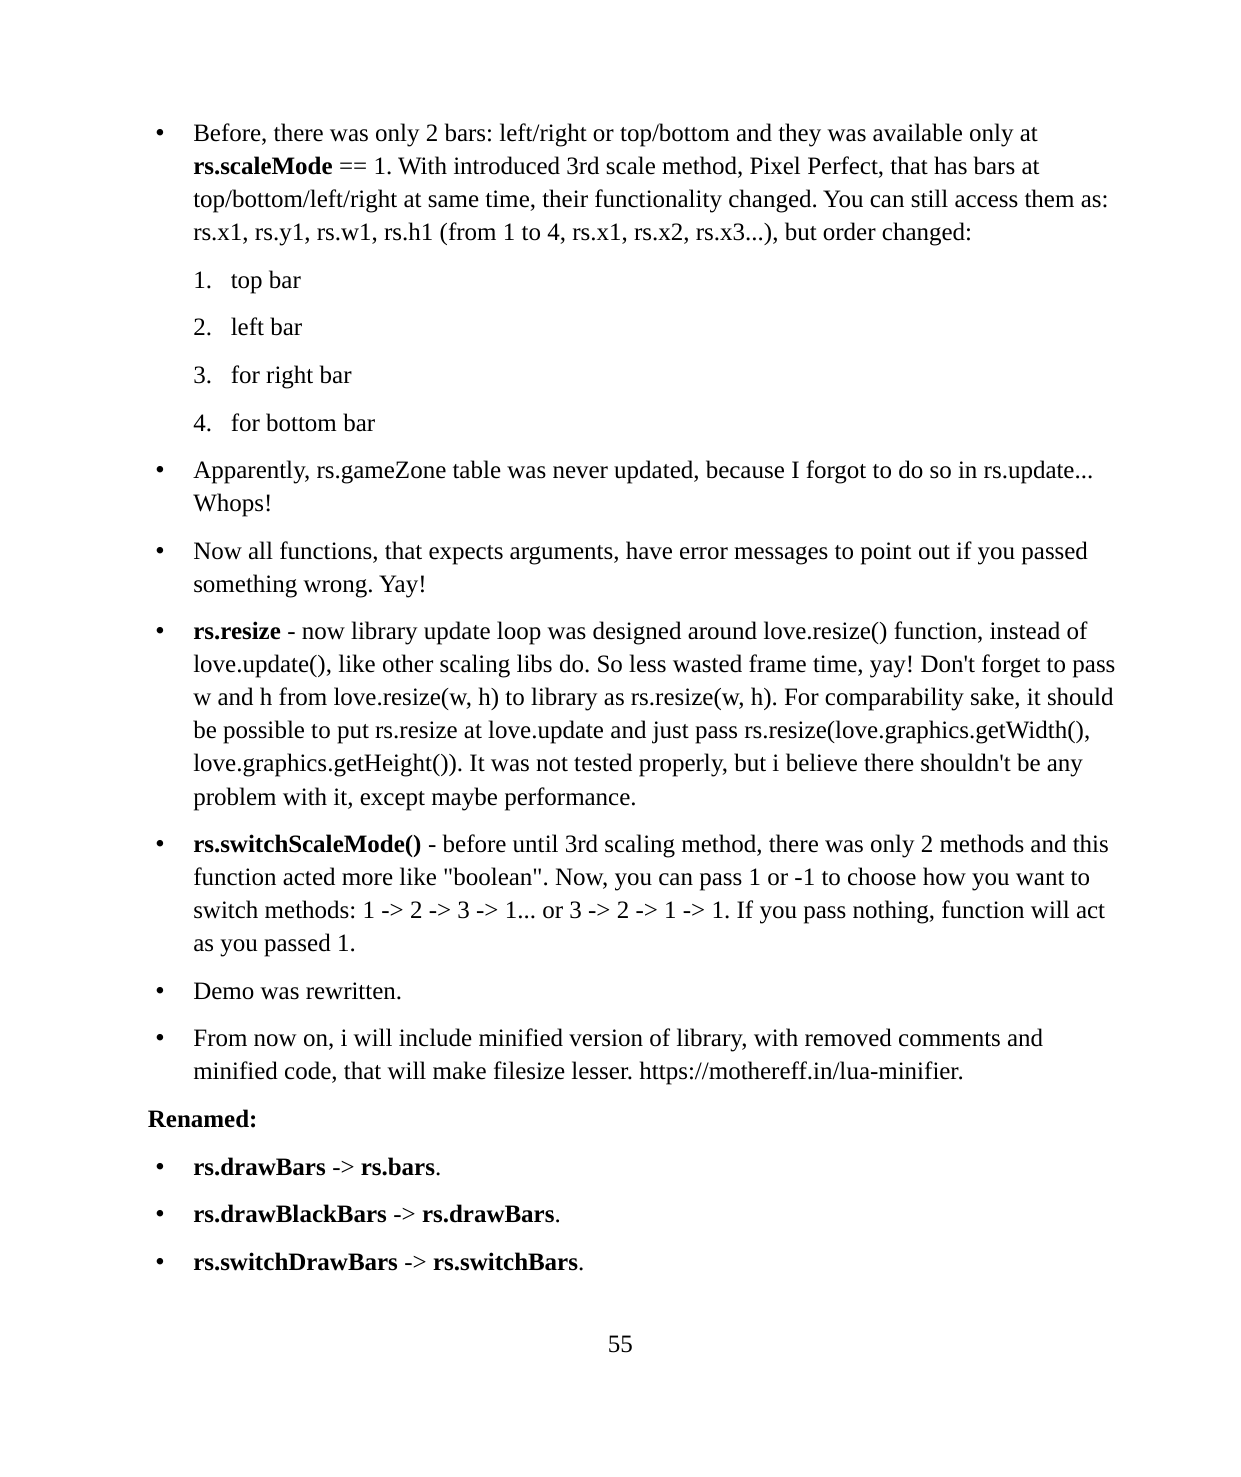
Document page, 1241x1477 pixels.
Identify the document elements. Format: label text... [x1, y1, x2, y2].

list Now all functions, that expects arguments, have error messages to point out if you passed something wrong. Yay! [156, 536, 1122, 598]
list rs.drawBlackBars -> rs.drawBars. [156, 1199, 1122, 1228]
text Renamed: [118, 1104, 1122, 1133]
list Demo was rewritten. [156, 976, 1122, 1004]
list From now on, i will include minified version of library, with removed comments and minified code, that will make filesize lesser. https://mothereff.in/lua-minifier. [156, 1023, 1122, 1085]
list rs.switchDrawBars -> rs.switchBars. [156, 1247, 1122, 1276]
list for bottom bar [193, 408, 1122, 436]
list rs.switchScaleMode() - before until 3rd scaling method, there was only 2 methods and this function acted more like "boolean". Now, you can pass 1 or -1 to choose how you want to switch methods: 1 -> 2 -> 3 -> 1... or 3 -> 2 -> 1 -> 1. If you pass nothing, function will act as you passed 1. [156, 829, 1122, 957]
list Before, there was only 2 bars: left/right or top/bottom and they was available only at rs.scaleMode == 1. With introduced 3rd scale method, Pixel Perfect, that has bars at top/bottom/left/right at same time, their functionality changed. You can still access them as: rs.x1, rs.y1, rs.w1, rs.h1 (from 1 to 4, rs.x1, rs.x2, rs.x3...), but order changed: [156, 118, 1122, 246]
list for right bar [193, 360, 1122, 389]
list top bar [193, 265, 1122, 293]
list rs.resize - now library update loop was designed around love.resize() function, instead of love.update(), like other scaling libs do. So less wasted frame time, yay! Don't forget to pass w and h from love.resize(w, h) to library as rs.resize(w, h). For comparability sake, it should be possible to put rs.resize at love.update and just pass rs.resize(love.graphics.getWidth(), love.graphics.getHeight()). It was not tested properly, but i believe there shouldn't be any problem with it, except maybe performance. [156, 616, 1122, 810]
list left bar [193, 312, 1122, 341]
list Apparently, rs.gameZone table was never updated, because I forgot to do so in rs.update... Whops! [156, 455, 1122, 517]
list rs.drawBars -> rs.bars. [156, 1152, 1122, 1180]
